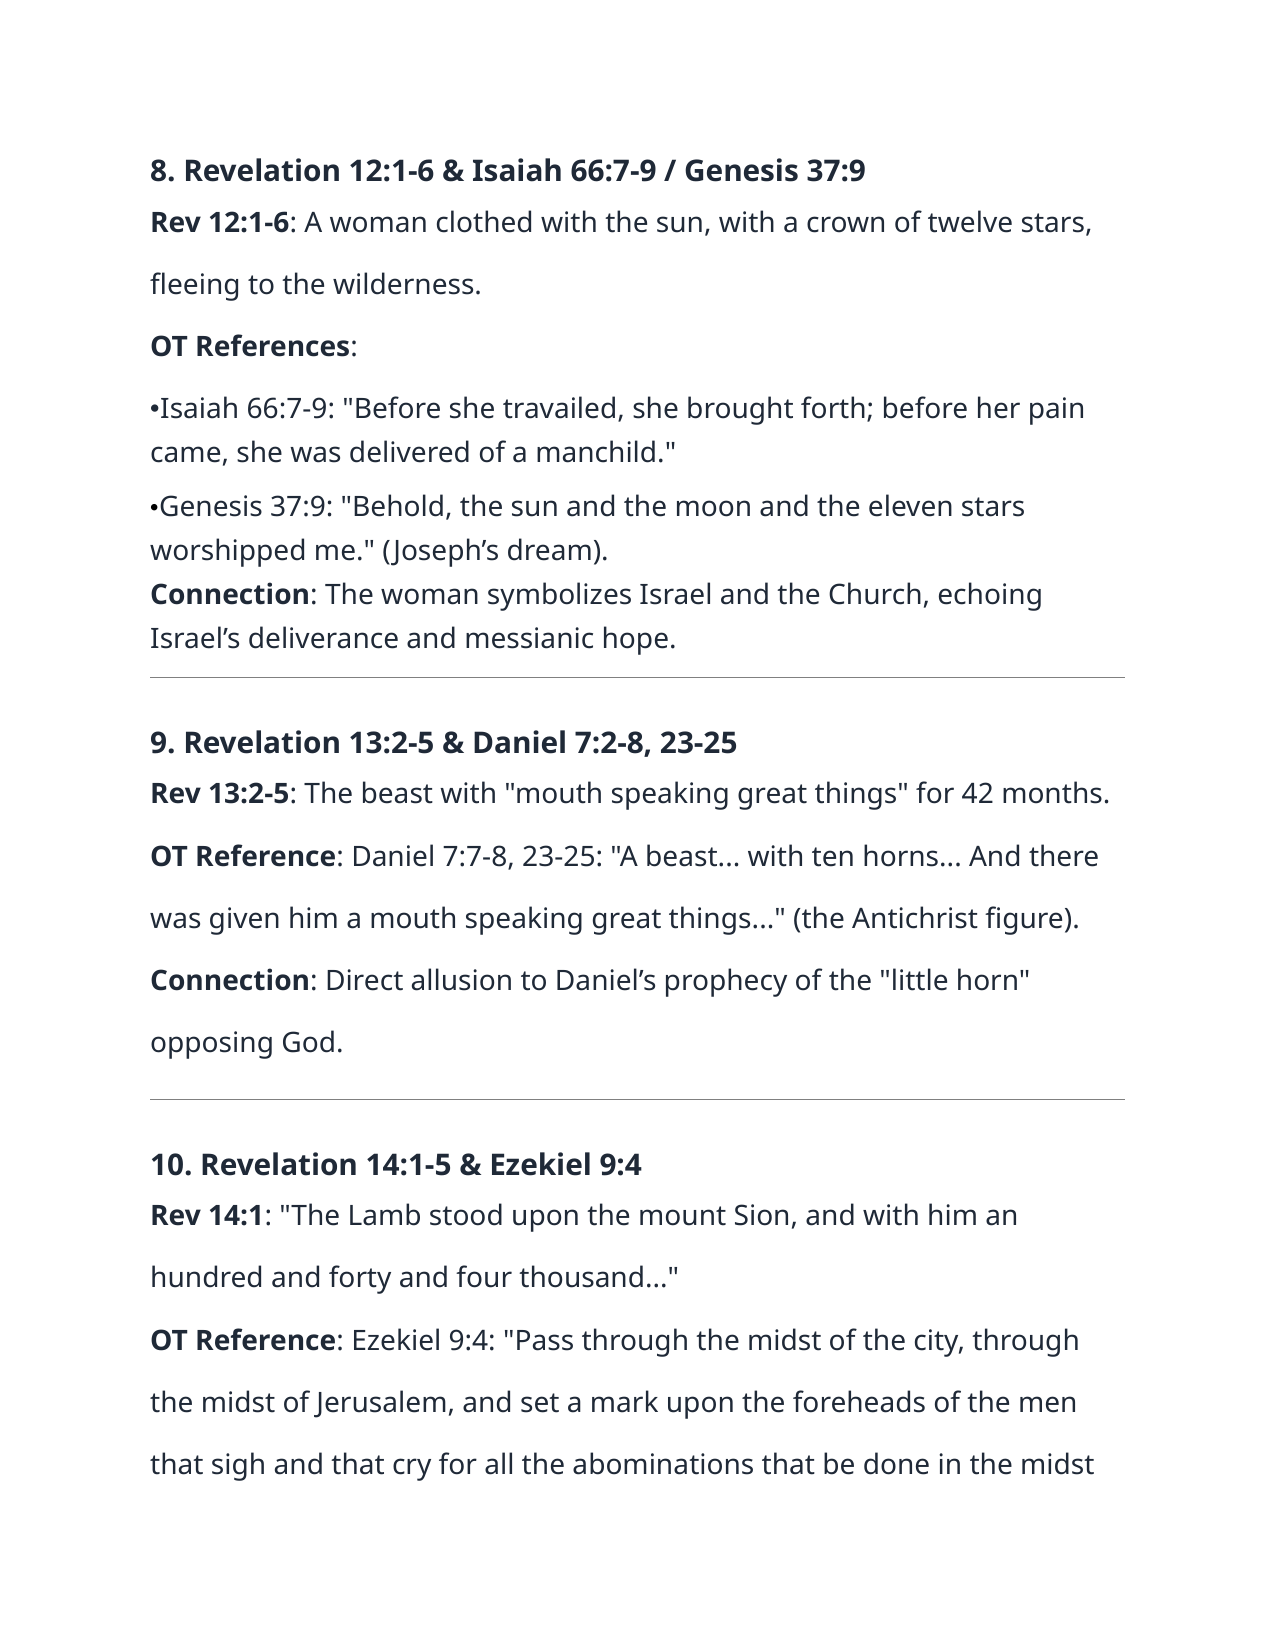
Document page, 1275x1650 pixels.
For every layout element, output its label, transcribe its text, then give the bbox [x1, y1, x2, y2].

text Rev 13:2-5: The beast with "mouth speaking great things" for 42 months. OT Reference: Daniel 7:7-8, 23-25: "A beast... with ten horns... And there was given him a mouth speaking great things..." (the Antichrist figure). Connection: Direct allusion to Daniel’s prophecy of the "little horn" opposing God. [150, 774, 1125, 1061]
text Rev 14:1: "The Lamb stood upon the mount Sion, and with him an hundred and forty and four thousand..." OT Reference: Ezekiel 9:4: "Pass through the midst of the city, through the midst of Jerusalem, and set a mark upon the foreheads of the men that sigh and that cry for all the abominations that be done in the midst [150, 1196, 1125, 1482]
subtitle 10. Revelation 14:1-5 & Ezekiel 9:4 [150, 1143, 1125, 1183]
list Genesis 37:9: "Behold, the sun and the moon and the eleven stars worshipped me." (Joseph’s dream). Connection: The woman symbolizes Israel and the Church, echoing Israel’s deliverance and messianic hope. [150, 486, 1125, 657]
subtitle 9. Revelation 13:2-5 & Daniel 7:2-8, 23-25 [150, 721, 1125, 762]
text Rev 12:1-6: A woman clothed with the sun, with a crown of twelve stars, fleeing to the wilderness. OT References: [150, 202, 1125, 365]
list Isaiah 66:7-9: "Before she travailed, she brought forth; before her pain came, she was delivered of a manchild." [150, 389, 1125, 471]
subtitle 8. Revelation 12:1-6 & Isaiah 66:7-9 / Genesis 37:9 [150, 150, 1125, 190]
